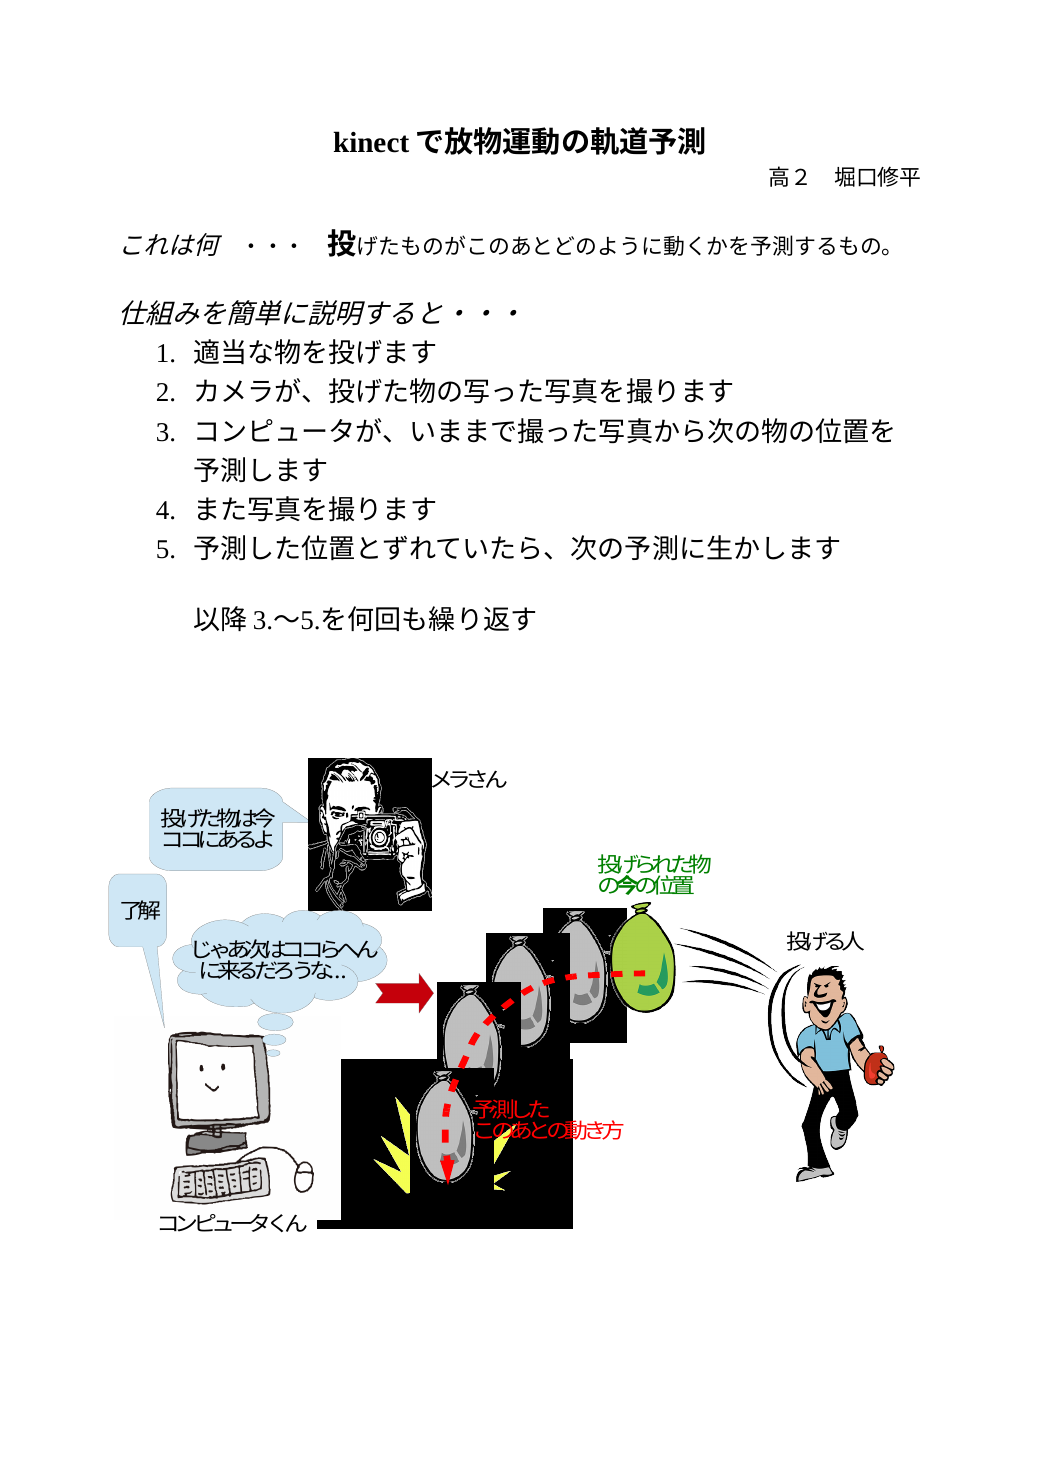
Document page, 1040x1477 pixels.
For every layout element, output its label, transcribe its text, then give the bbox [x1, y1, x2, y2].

list また写真を撮ります [156, 488, 921, 527]
text これは何 ・・・ 投げたものがこのあとどのように動くかを予測するもの。 [118, 221, 921, 263]
list 以降3.〜5.を何回も繰り返す [156, 598, 921, 637]
list 予測した位置とずれていたら、次の予測に生かします [156, 527, 921, 567]
list コンピュータが、いままで撮った写真から次の物の位置を予測します [156, 410, 921, 488]
text kinectで放物運動の軌道予測 [118, 118, 921, 160]
text 高２ 堀口修平 [118, 160, 921, 192]
text 仕組みを簡単に説明すると・・・ [118, 292, 921, 331]
list カメラが、投げた物の写った写真を撮ります [156, 370, 921, 410]
list 適当な物を投げます [156, 331, 921, 370]
